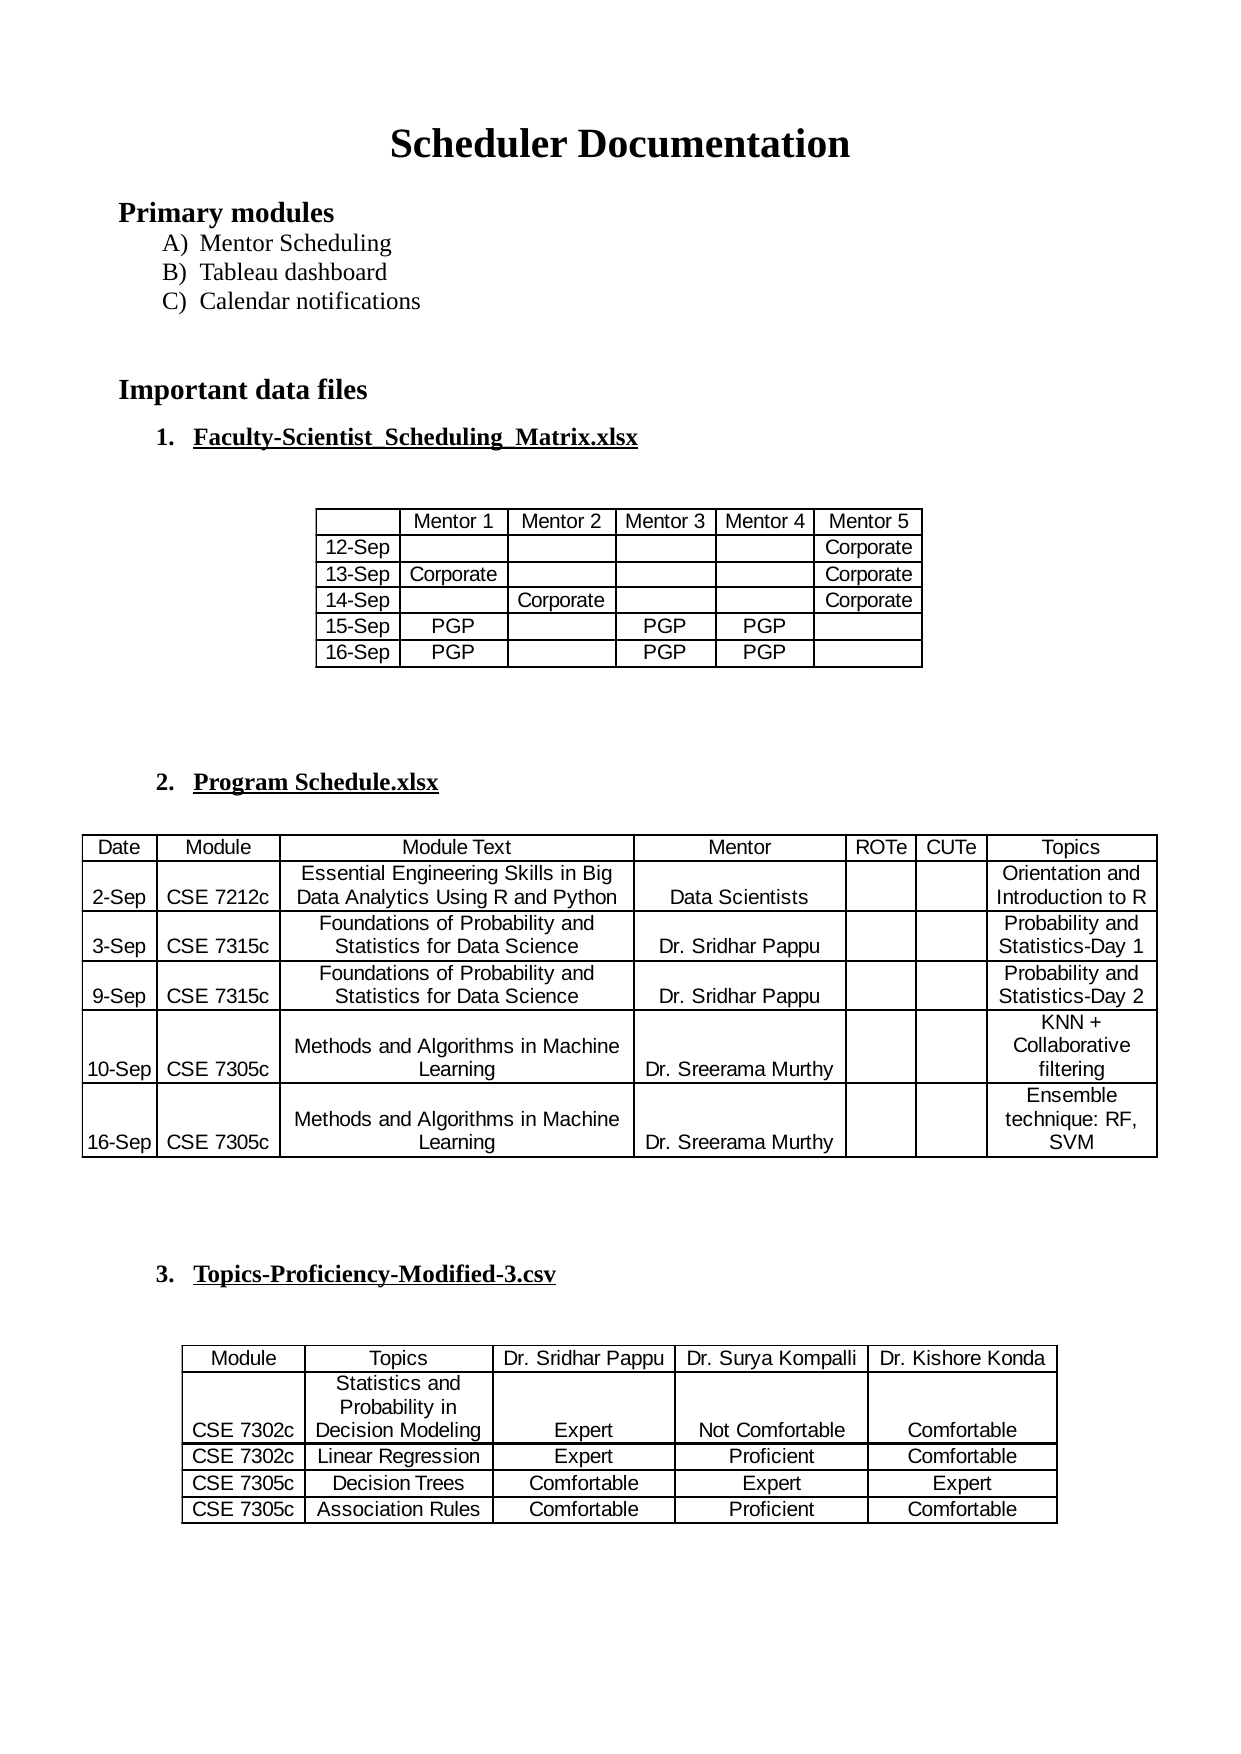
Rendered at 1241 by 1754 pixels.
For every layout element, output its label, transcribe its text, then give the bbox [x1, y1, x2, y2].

list Faculty-Scientist_Scheduling_Matrix.xlsx [156, 422, 1122, 451]
text Primary modules [118, 195, 1122, 228]
text Scheduler Documentation [118, 118, 1122, 166]
list Mentor Scheduling [162, 228, 1122, 257]
list Program Schedule.xlsx [156, 767, 1122, 796]
list Topics-Proficiency-Modified-3.csv [156, 1259, 1122, 1288]
list Tableau dashboard [162, 257, 1122, 286]
list Calendar notifications [162, 286, 1122, 314]
text Important data files [118, 372, 1122, 406]
